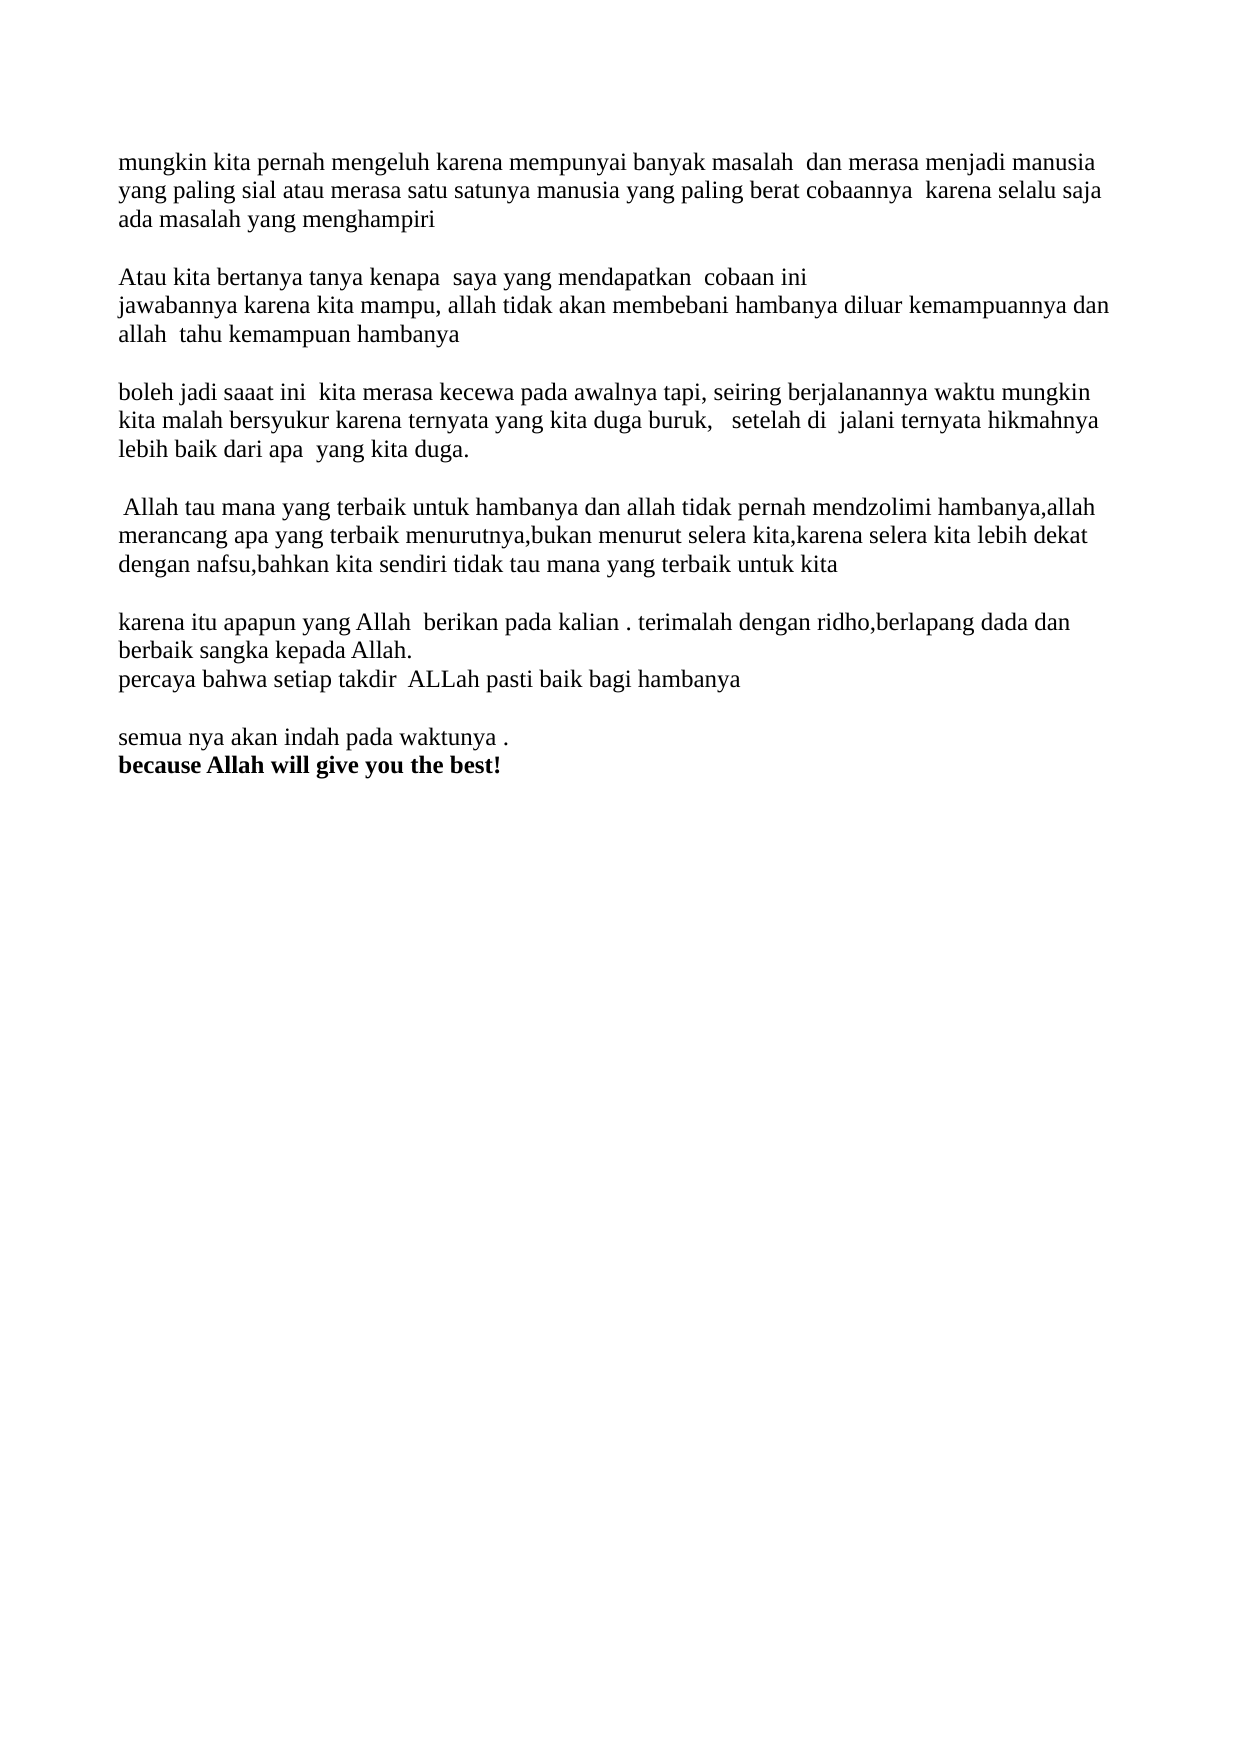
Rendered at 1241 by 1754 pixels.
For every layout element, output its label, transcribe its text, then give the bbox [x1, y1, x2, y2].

text semua nya akan indah pada waktunya . [118, 722, 1122, 751]
text percaya bahwa setiap takdir ALLah pasti baik bagi hambanya [118, 664, 1122, 693]
text mungkin kita pernah mengeluh karena mempunyai banyak masalah dan merasa menjadi manusia yang paling sial atau merasa satu satunya manusia yang paling berat cobaannya karena selalu saja ada masalah yang menghampiri [118, 147, 1122, 233]
text boleh jadi saaat ini kita merasa kecewa pada awalnya tapi, seiring berjalanannya waktu mungkin kita malah bersyukur karena ternyata yang kita duga buruk, setelah di jalani ternyata hikmahnya lebih baik dari apa yang kita duga. [118, 377, 1122, 463]
text Atau kita bertanya tanya kenapa saya yang mendapatkan cobaan ini [118, 262, 1122, 291]
text Allah tau mana yang terbaik untuk hambanya dan allah tidak pernah mendzolimi hambanya,allah merancang apa yang terbaik menurutnya,bukan menurut selera kita,karena selera kita lebih dekat dengan nafsu,bahkan kita sendiri tidak tau mana yang terbaik untuk kita [118, 492, 1122, 578]
text because Allah will give you the best! [118, 751, 1122, 779]
text karena itu apapun yang Allah berikan pada kalian . terimalah dengan ridho,berlapang dada dan berbaik sangka kepada Allah. [118, 607, 1122, 664]
text jawabannya karena kita mampu, allah tidak akan membebani hambanya diluar kemampuannya dan allah tahu kemampuan hambanya [118, 291, 1122, 348]
